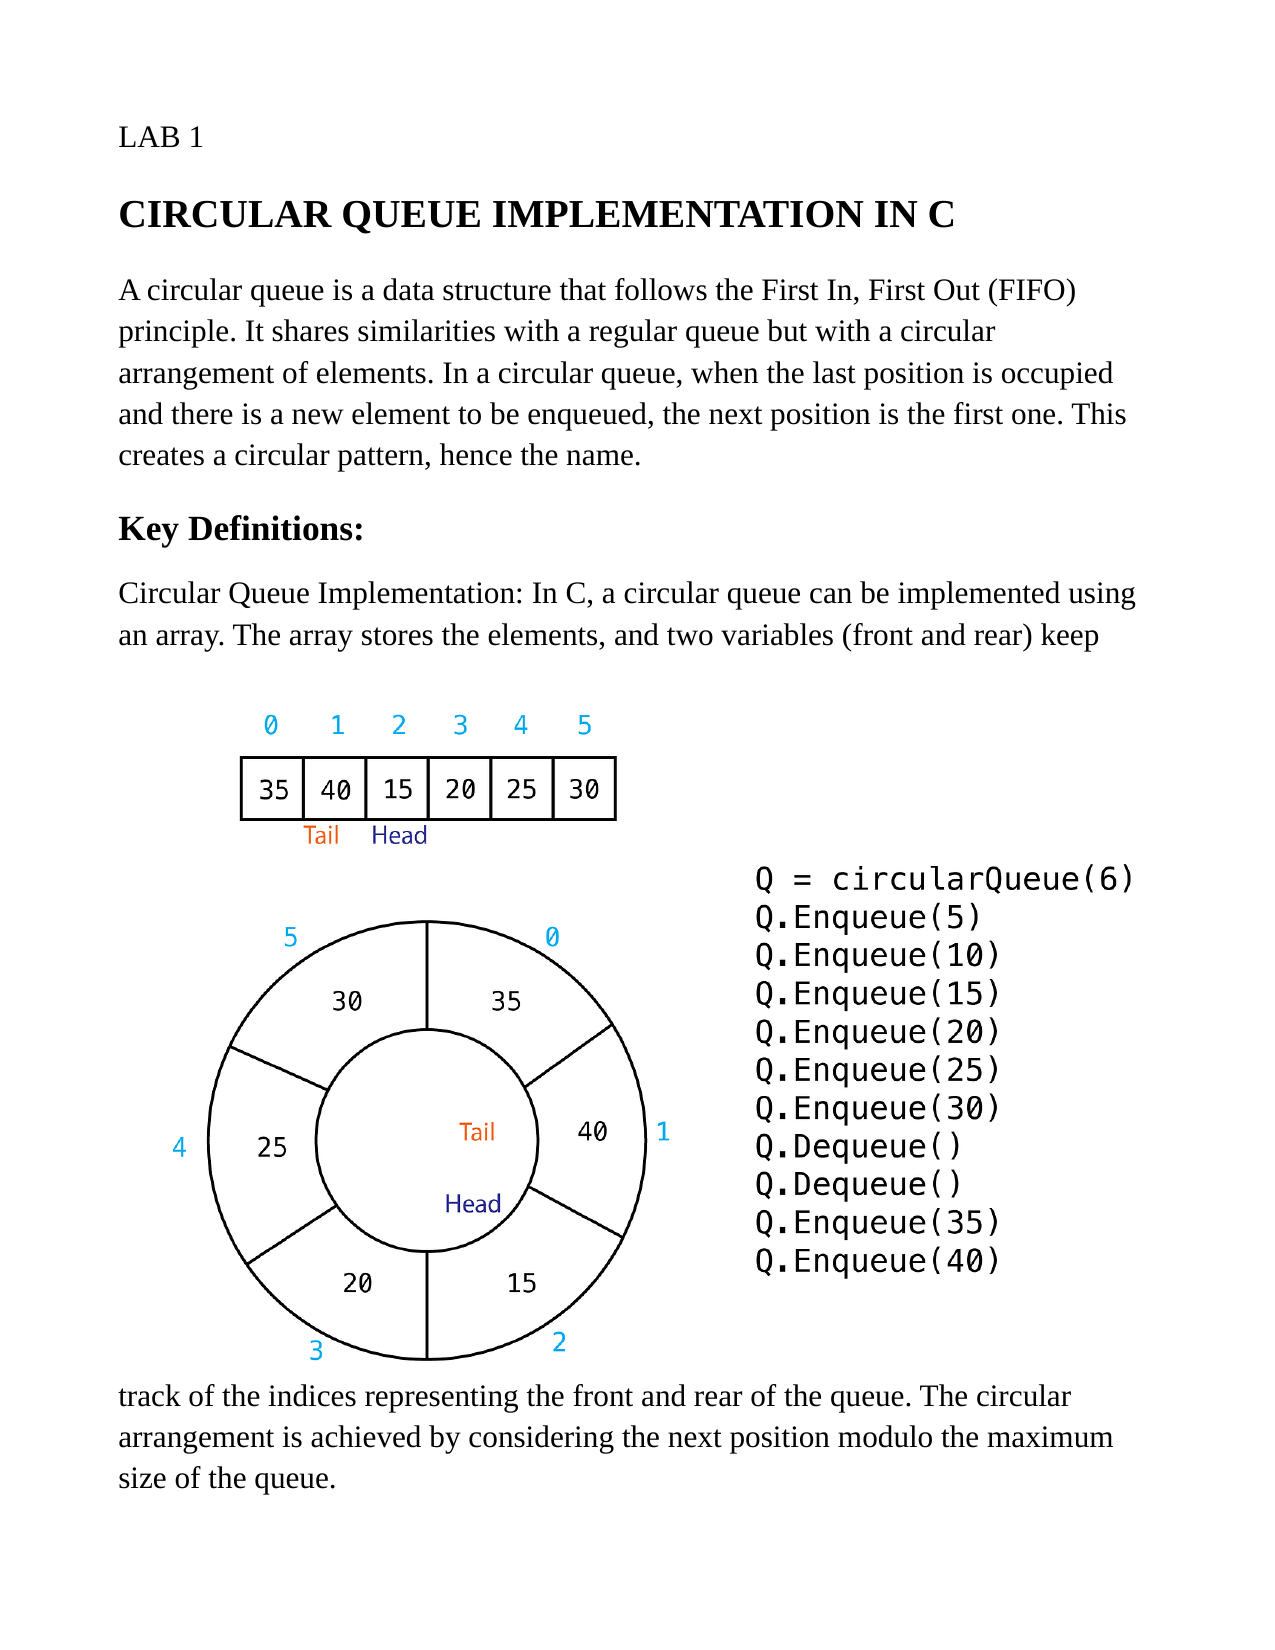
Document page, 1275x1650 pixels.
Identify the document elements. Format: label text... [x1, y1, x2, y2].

text CIRCULAR QUEUE IMPLEMENTATION IN C [118, 190, 1157, 236]
text Circular Queue Implementation: In C, a circular queue can be implemented using an array. The array stores the elements, and two variables (front and rear) keep track of the indices representing the front and rear of the queue. The circular arrangement is achieved by considering the next position modulo the maximum size of the queue. [118, 575, 1157, 1495]
picture [131, 673, 1164, 1377]
subtitle Key Definitions: [118, 507, 1157, 548]
text LAB 1 [118, 118, 1157, 154]
text A circular queue is a data structure that follows the First In, First Out (FIFO) principle. It shares similarities with a regular queue but with a circular arrangement of elements. In a circular queue, when the last position is occupied and there is a new element to be enqueued, the next position is the first one. This creates a circular pattern, hence the name. [118, 271, 1157, 472]
